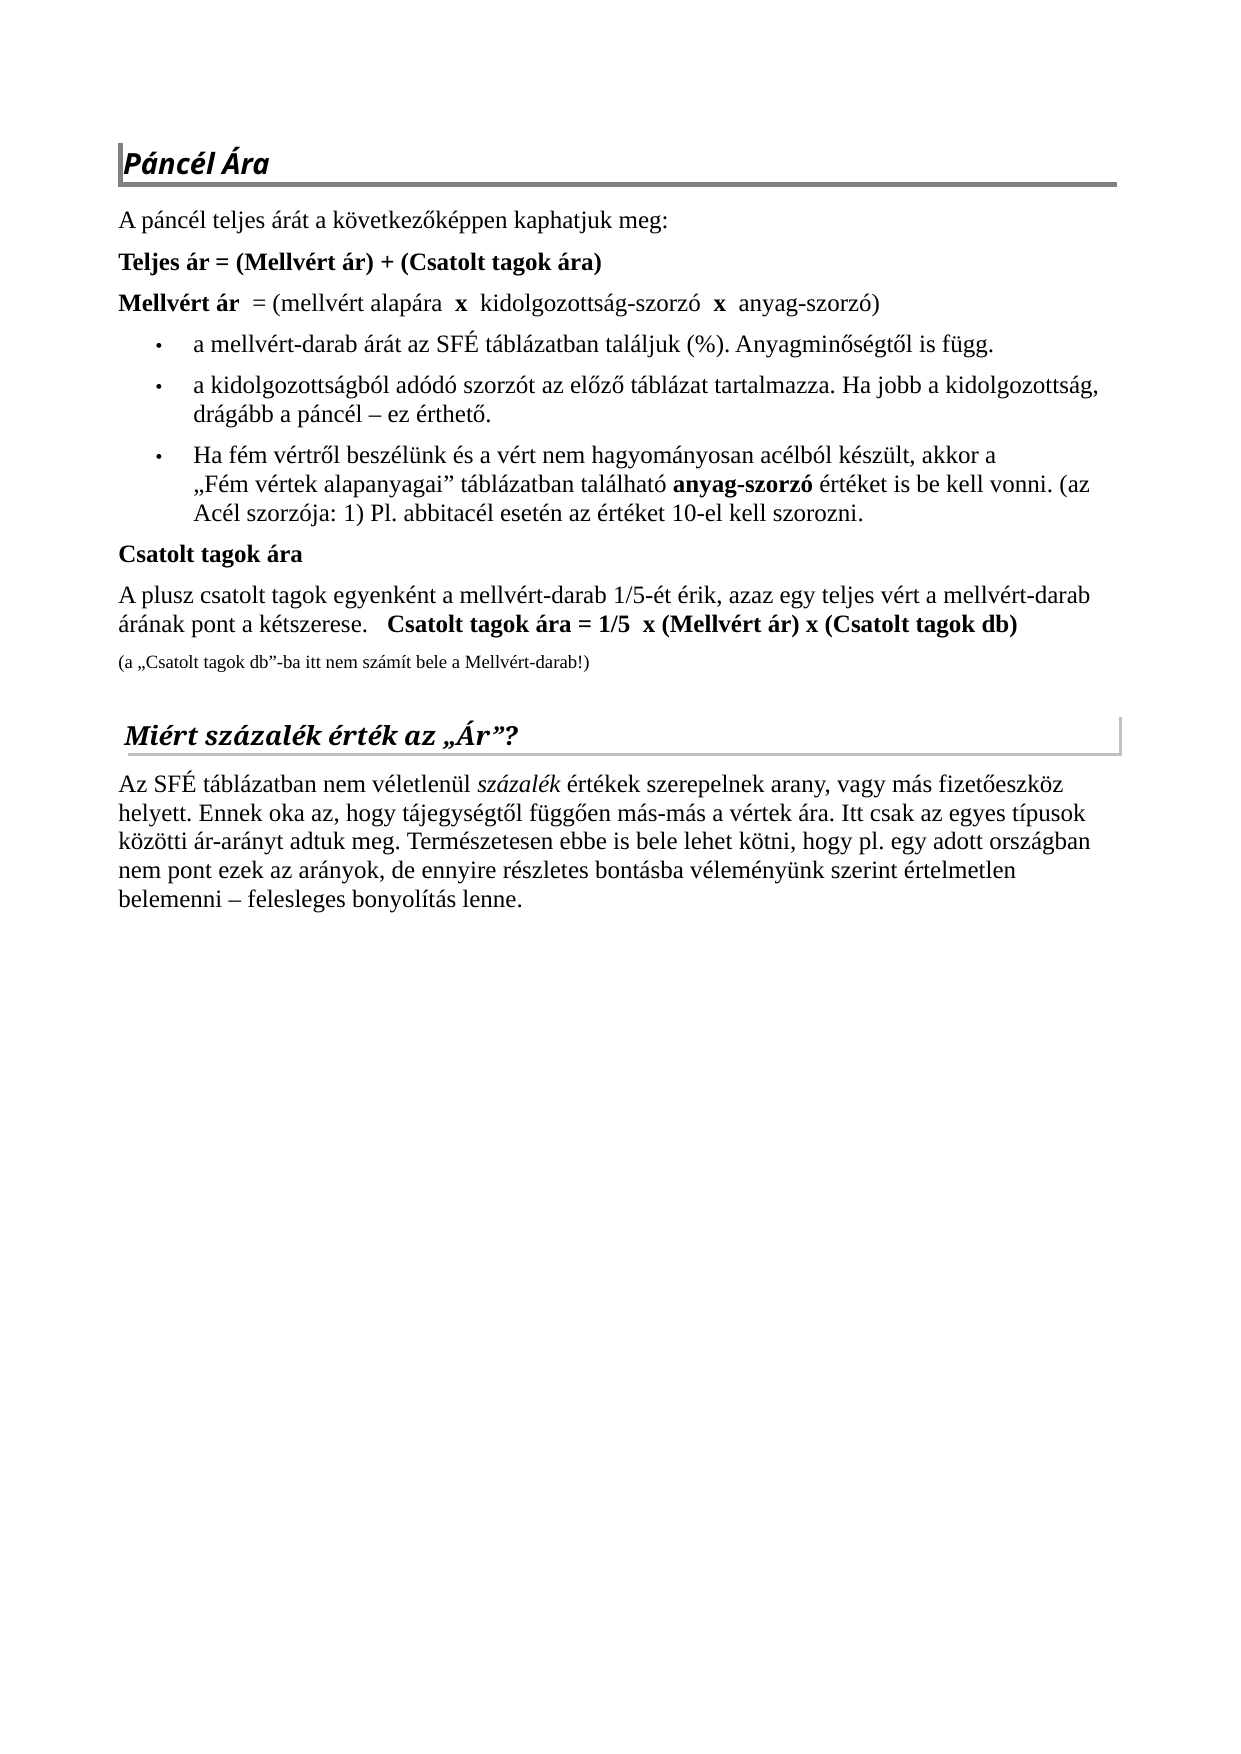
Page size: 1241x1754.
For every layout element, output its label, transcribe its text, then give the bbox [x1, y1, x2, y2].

text Az SFÉ táblázatban nem véletlenül százalék értékek szerepelnek arany, vagy más fizetőeszköz helyett. Ennek oka az, hogy tájegységtől függően más-más a vértek ára. Itt csak az egyes típusok közötti ár-arányt adtuk meg. Természetesen ebbe is bele lehet kötni, hogy pl. egy adott országban nem pont ezek az arányok, de ennyire részletes bontásba véleményünk szerint értelmetlen belemenni – felesleges bonyolítás lenne. [118, 769, 1122, 913]
text Csatolt tagok ára [118, 539, 1122, 568]
list a kidolgozottságból adódó szorzót az előző táblázat tartalmazza. Ha jobb a kidolgozottság, drágább a páncél – ez érthető. [156, 371, 1122, 428]
text Mellvért ár = (mellvért alapára x kidolgozottság-szorzó x anyag-szorzó) [118, 288, 1122, 317]
text A páncél teljes árát a következőképpen kaphatjuk meg: [118, 206, 1122, 234]
subtitle Miért százalék érték az „Ár”? [124, 717, 1118, 753]
list Ha fém vértről beszélünk és a vért nem hagyományosan acélból készült, akkor a „Fém vértek alapanyagai” táblázatban található anyag-szorzó értéket is be kell vonni. (az Acél szorzója: 1) Pl. abbitacél esetén az értéket 10-el kell szorozni. [156, 441, 1122, 527]
subtitle Páncél Ára [123, 143, 1122, 183]
text (a „Csatolt tagok db”-ba itt nem számít bele a Mellvért-darab!) [118, 651, 1122, 672]
text Teljes ár = (Mellvért ár) + (Csatolt tagok ára) [118, 247, 1122, 276]
text A plusz csatolt tagok egyenként a mellvért-darab 1/5-ét érik, azaz egy teljes vért a mellvért-darab árának pont a kétszerese. Csatolt tagok ára = 1/5 x (Mellvért ár) x (Csatolt tagok db) [118, 581, 1122, 638]
list a mellvért-darab árát az SFÉ táblázatban találjuk (%). Anyagminőségtől is függ. [156, 329, 1122, 358]
